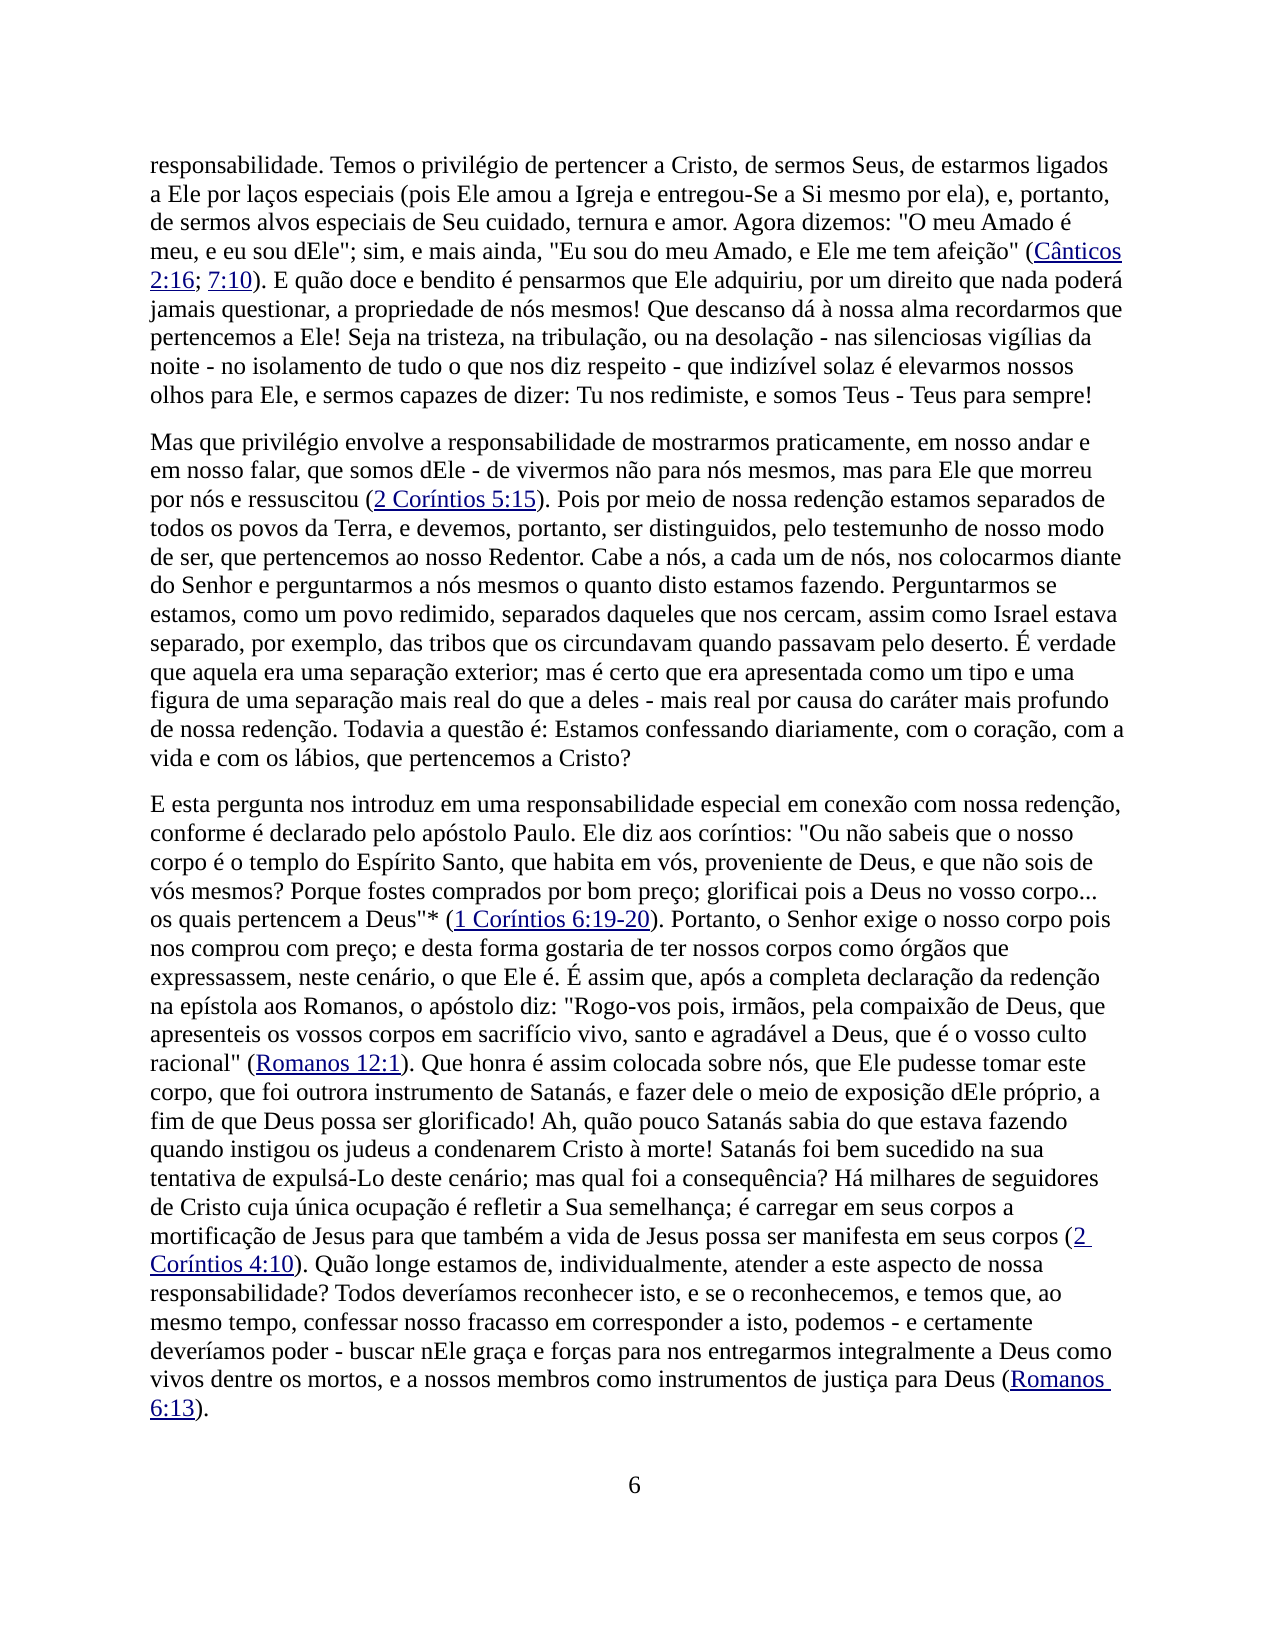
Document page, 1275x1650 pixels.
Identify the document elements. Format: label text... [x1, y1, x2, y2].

text E esta pergunta nos introduz em uma responsabilidade especial em conexão com nossa redenção, conforme é declarado pelo apóstolo Paulo. Ele diz aos coríntios: "Ou não sabeis que o nosso corpo é o templo do Espírito Santo, que habita em vós, proveniente de Deus, e que não sois de vós mesmos? Porque fostes comprados por bom preço; glorificai pois a Deus no vosso corpo... os quais pertencem a Deus"* (1 Coríntios 6:19-20). Portanto, o Senhor exige o nosso corpo pois nos comprou com preço; e desta forma gostaria de ter nossos corpos como órgãos que expressassem, neste cenário, o que Ele é. É assim que, após a completa declaração da redenção na epístola aos Romanos, o apóstolo diz: "Rogo-vos pois, irmãos, pela compaixão de Deus, que apresenteis os vossos corpos em sacrifício vivo, santo e agradável a Deus, que é o vosso culto racional" (Romanos 12:1). Que honra é assim colocada sobre nós, que Ele pudesse tomar este corpo, que foi outrora instrumento de Satanás, e fazer dele o meio de exposição dEle próprio, a fim de que Deus possa ser glorificado! Ah, quão pouco Satanás sabia do que estava fazendo quando instigou os judeus a condenarem Cristo à morte! Satanás foi bem sucedido na sua tentativa de expulsá-Lo deste cenário; mas qual foi a consequência? Há milhares de seguidores de Cristo cuja única ocupação é refletir a Sua semelhança; é carregar em seus corpos a mortificação de Jesus para que também a vida de Jesus possa ser manifesta em seus corpos (2 Coríntios 4:10). Quão longe estamos de, individualmente, atender a este aspecto de nossa responsabilidade? Todos deveríamos reconhecer isto, e se o reconhecemos, e temos que, ao mesmo tempo, confessar nosso fracasso em corresponder a isto, podemos - e certamente deveríamos poder - buscar nEle graça e forças para nos entregarmos integralmente a Deus como vivos dentre os mortos, e a nossos membros como instrumentos de justiça para Deus (Romanos 6:13). [150, 789, 1125, 1422]
text Mas que privilégio envolve a responsabilidade de mostrarmos praticamente, em nosso andar e em nosso falar, que somos dEle - de vivermos não para nós mesmos, mas para Ele que morreu por nós e ressuscitou (2 Coríntios 5:15). Pois por meio de nossa redenção estamos separados de todos os povos da Terra, e devemos, portanto, ser distinguidos, pelo testemunho de nosso modo de ser, que pertencemos ao nosso Redentor. Cabe a nós, a cada um de nós, nos colocarmos diante do Senhor e perguntarmos a nós mesmos o quanto disto estamos fazendo. Perguntarmos se estamos, como um povo redimido, separados daqueles que nos cercam, assim como Israel estava separado, por exemplo, das tribos que os circundavam quando passavam pelo deserto. É verdade que aquela era uma separação exterior; mas é certo que era apresentada como um tipo e uma figura de uma separação mais real do que a deles - mais real por causa do caráter mais profundo de nossa redenção. Todavia a questão é: Estamos confessando diariamente, com o coração, com a vida e com os lábios, que pertencemos a Cristo? [150, 427, 1125, 772]
text responsabilidade. Temos o privilégio de pertencer a Cristo, de sermos Seus, de estarmos ligados a Ele por laços especiais (pois Ele amou a Igreja e entregou-Se a Si mesmo por ela), e, portanto, de sermos alvos especiais de Seu cuidado, ternura e amor. Agora dizemos: "O meu Amado é meu, e eu sou dEle"; sim, e mais ainda, "Eu sou do meu Amado, e Ele me tem afeição" (Cânticos 2:16; 7:10). E quão doce e bendito é pensarmos que Ele adquiriu, por um direito que nada poderá jamais questionar, a propriedade de nós mesmos! Que descanso dá à nossa alma recordarmos que pertencemos a Ele! Seja na tristeza, na tribulação, ou na desolação - nas silenciosas vigílias da noite - no isolamento de tudo o que nos diz respeito - que indizível solaz é elevarmos nossos olhos para Ele, e sermos capazes de dizer: Tu nos redimiste, e somos Teus - Teus para sempre! [150, 150, 1125, 409]
